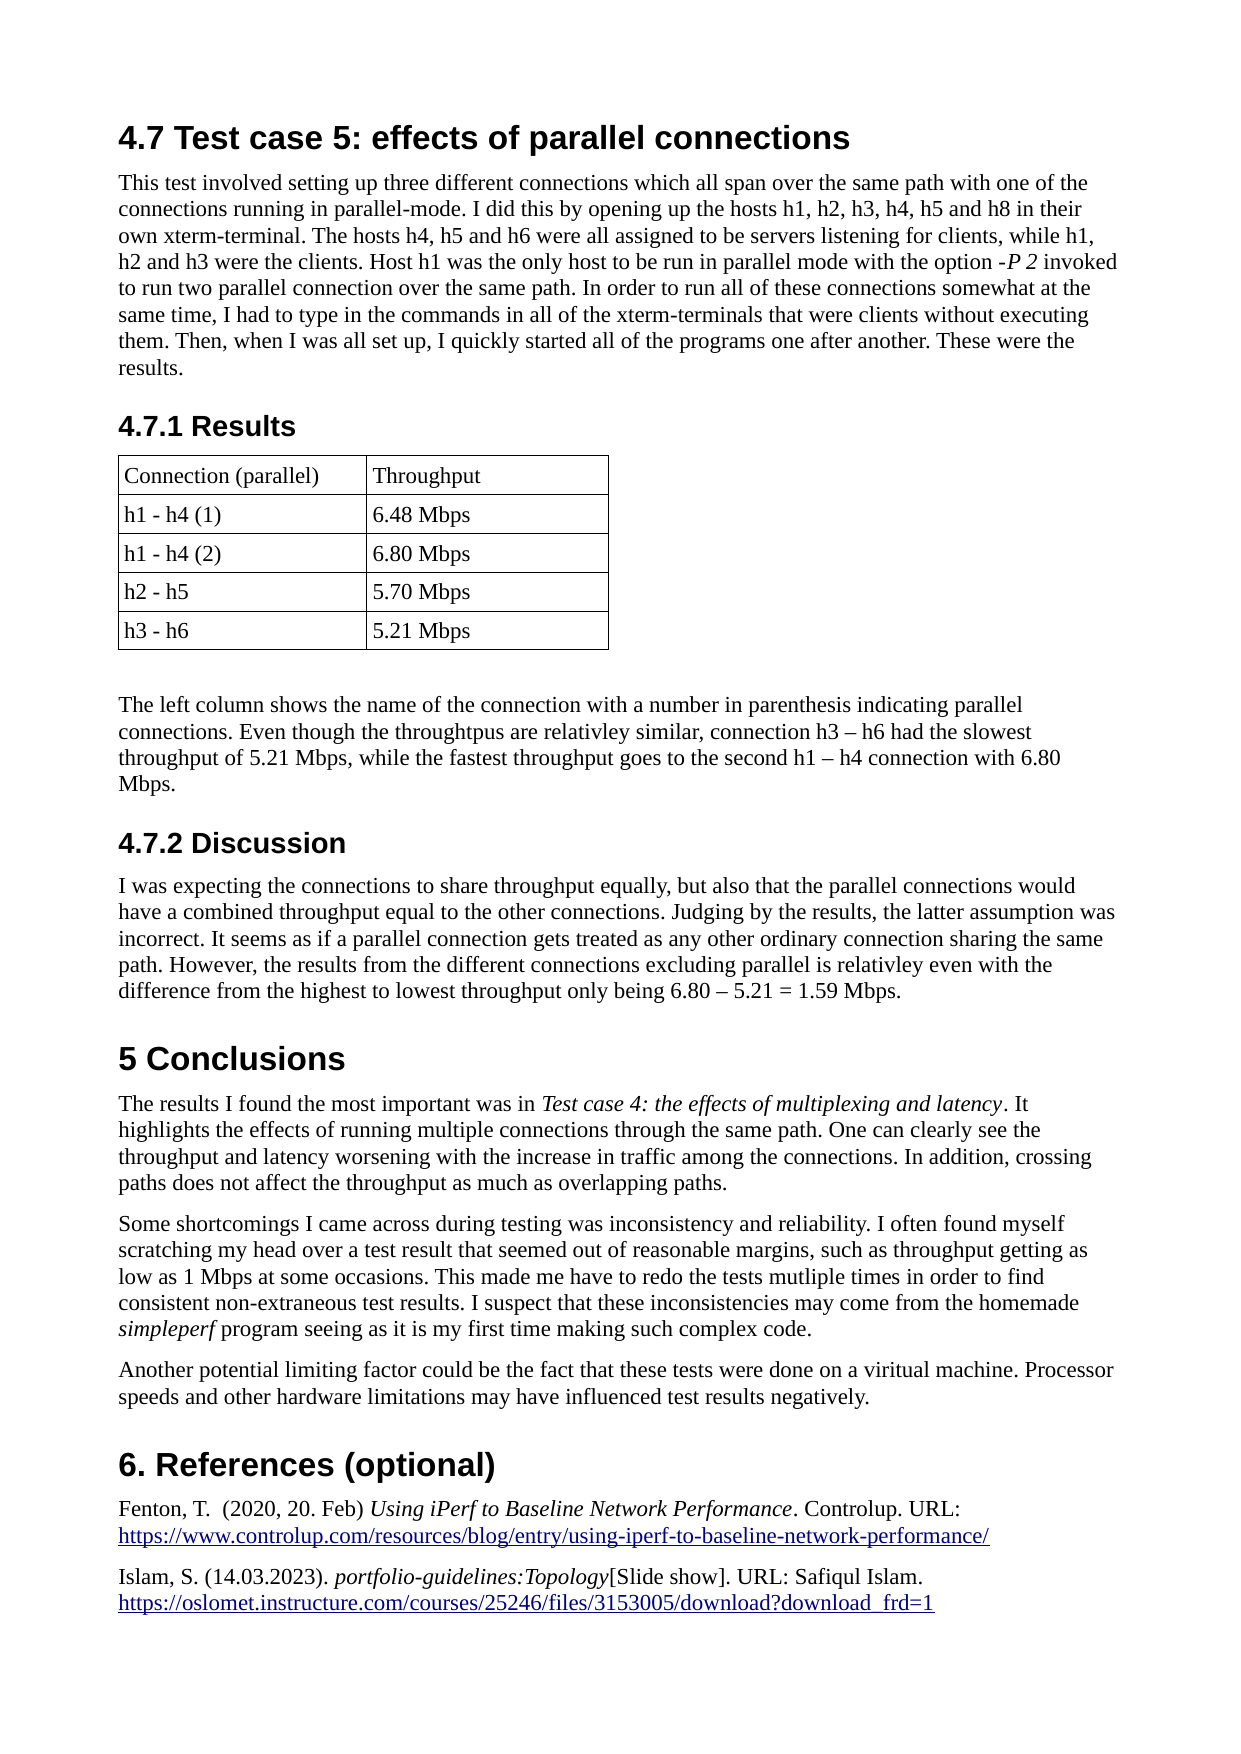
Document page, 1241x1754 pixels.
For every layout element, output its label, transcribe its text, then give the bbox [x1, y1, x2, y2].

subtitle 4.7 Test case 5: effects of parallel connections [118, 118, 1122, 157]
table_cell h2 - h5 [119, 573, 366, 611]
subtitle 5 Conclusions [118, 1039, 1122, 1078]
table_cell 6.48 Mbps [367, 495, 608, 533]
text Islam, S. (14.03.2023). portfolio-guidelines:Topology[Slide show]. URL: Safiqul Islam. https://oslomet.instructure.com/courses/25246/files/3153005/download?download_frd=1 [118, 1563, 1122, 1616]
text Some shortcomings I came across during testing was inconsistency and reliability. I often found myself scratching my head over a test result that seemed out of reasonable margins, such as throughput getting as low as 1 Mbps at some occasions. This made me have to redo the tests mutliple times in order to find consistent non-extraneous test results. I suspect that these inconsistencies may come from the homemade simpleperf program seeing as it is my first time making such complex code. [118, 1210, 1122, 1342]
table_cell h1 - h4 (2) [119, 534, 366, 572]
text The left column shows the name of the connection with a number in parenthesis indicating parallel connections. Even though the throughtpus are relativley similar, connection h3 – h6 had the slowest throughput of 5.21 Mbps, while the fastest throughput goes to the second h1 – h4 connection with 6.80 Mbps. [118, 691, 1122, 797]
table_header Throughput [367, 456, 608, 494]
table_cell 6.80 Mbps [367, 534, 608, 572]
text This test involved setting up three different connections which all span over the same path with one of the connections running in parallel-mode. I did this by opening up the hosts h1, h2, h3, h4, h5 and h8 in their own xterm-terminal. The hosts h4, h5 and h6 were all assigned to be servers listening for clients, while h1, h2 and h3 were the clients. Host h1 was the only host to be run in parallel mode with the option -P 2 invoked to run two parallel connection over the same path. In order to run all of these connections somewhat at the same time, I had to type in the commands in all of the xterm-terminals that were clients without executing them. Then, when I was all set up, I quickly started all of the programs one after another. These were the results. [118, 169, 1122, 380]
text The results I found the most important was in Test case 4: the effects of multiplexing and latency. It highlights the effects of running multiple connections through the same path. One can clearly see the throughput and latency worsening with the increase in traffic among the connections. In addition, crossing paths does not affect the throughput as much as overlapping paths. [118, 1090, 1122, 1196]
table_cell h3 - h6 [119, 612, 366, 649]
table_cell 5.70 Mbps [367, 573, 608, 611]
subtitle 4.7.2 Discussion [118, 826, 1122, 859]
table_header Connection (parallel) [119, 456, 366, 494]
table_cell 5.21 Mbps [367, 612, 608, 649]
subtitle 6. References (optional) [118, 1444, 1122, 1483]
text Another potential limiting factor could be the fact that these tests were done on a viritual machine. Processor speeds and other hardware limitations may have influenced test results negatively. [118, 1356, 1122, 1409]
subtitle 4.7.1 Results [118, 409, 1122, 443]
table_cell h1 - h4 (1) [119, 495, 366, 533]
text I was expecting the connections to share throughput equally, but also that the parallel connections would have a combined throughput equal to the other connections. Judging by the results, the latter assumption was incorrect. It seems as if a parallel connection gets treated as any other ordinary connection sharing the same path. However, the results from the different connections excluding parallel is relativley even with the difference from the highest to lowest throughput only being 6.80 – 5.21 = 1.59 Mbps. [118, 872, 1122, 1004]
text Fenton, T. (2020, 20. Feb) Using iPerf to Baseline Network Performance. Controlup. URL: https://www.controlup.com/resources/blog/entry/using-iperf-to-baseline-network-performance/ [118, 1496, 1122, 1548]
